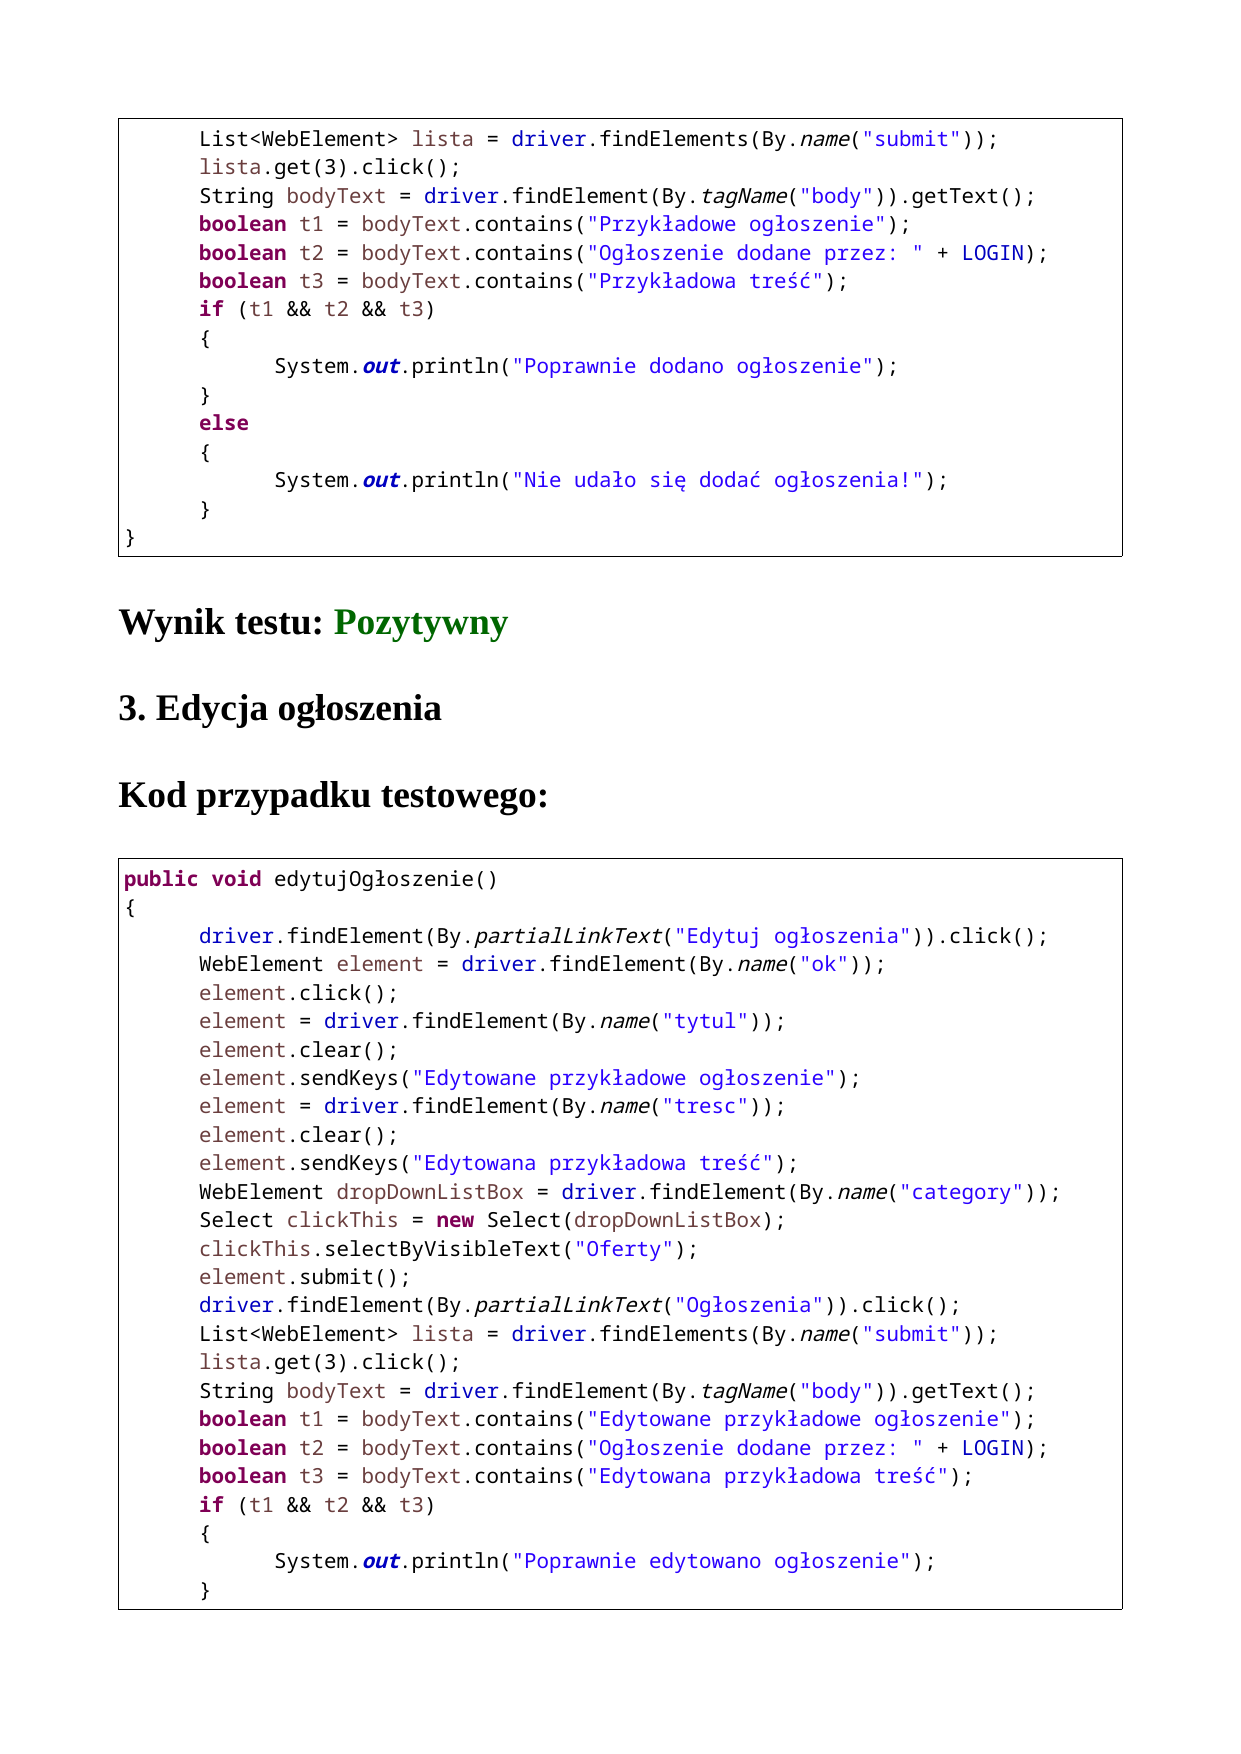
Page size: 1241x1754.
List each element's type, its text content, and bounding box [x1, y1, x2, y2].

text Wynik testu: Pozytywny [118, 599, 1122, 643]
table_header public void edytujOgłoszenie() { driver.findElement(By.partialLinkText("Edytuj ogłoszenia")).click(); WebElement element = driver.findElement(By.name("ok")); element.click(); element = driver.findElement(By.name("tytul")); element.clear(); element.sendKeys("Edytowane przykładowe ogłoszenie"); element = driver.findElement(By.name("tresc")); element.clear(); element.sendKeys("Edytowana przykładowa treść"); WebElement dropDownListBox = driver.findElement(By.name("category")); Select clickThis = new Select(dropDownListBox); clickThis.selectByVisibleText("Oferty"); element.submit(); driver.findElement(By.partialLinkText("Ogłoszenia")).click(); List<WebElement> lista = driver.findElements(By.name("submit")); lista.get(3).click(); String bodyText = driver.findElement(By.tagName("body")).getText(); boolean t1 = bodyText.contains("Edytowane przykładowe ogłoszenie"); boolean t2 = bodyText.contains("Ogłoszenie dodane przez: " + LOGIN); boolean t3 = bodyText.contains("Edytowana przykładowa treść"); if (t1 && t2 && t3) { System.out.println("Poprawnie edytowano ogłoszenie"); } [119, 859, 1122, 1609]
text Kod przypadku testowego: [118, 772, 1122, 815]
table_header List<WebElement> lista = driver.findElements(By.name("submit")); lista.get(3).click(); String bodyText = driver.findElement(By.tagName("body")).getText(); boolean t1 = bodyText.contains("Przykładowe ogłoszenie"); boolean t2 = bodyText.contains("Ogłoszenie dodane przez: " + LOGIN); boolean t3 = bodyText.contains("Przykładowa treść"); if (t1 && t2 && t3) { System.out.println("Poprawnie dodano ogłoszenie"); } else { System.out.println("Nie udało się dodać ogłoszenia!"); } } [119, 119, 1122, 556]
text 3. Edycja ogłoszenia [118, 686, 1122, 729]
